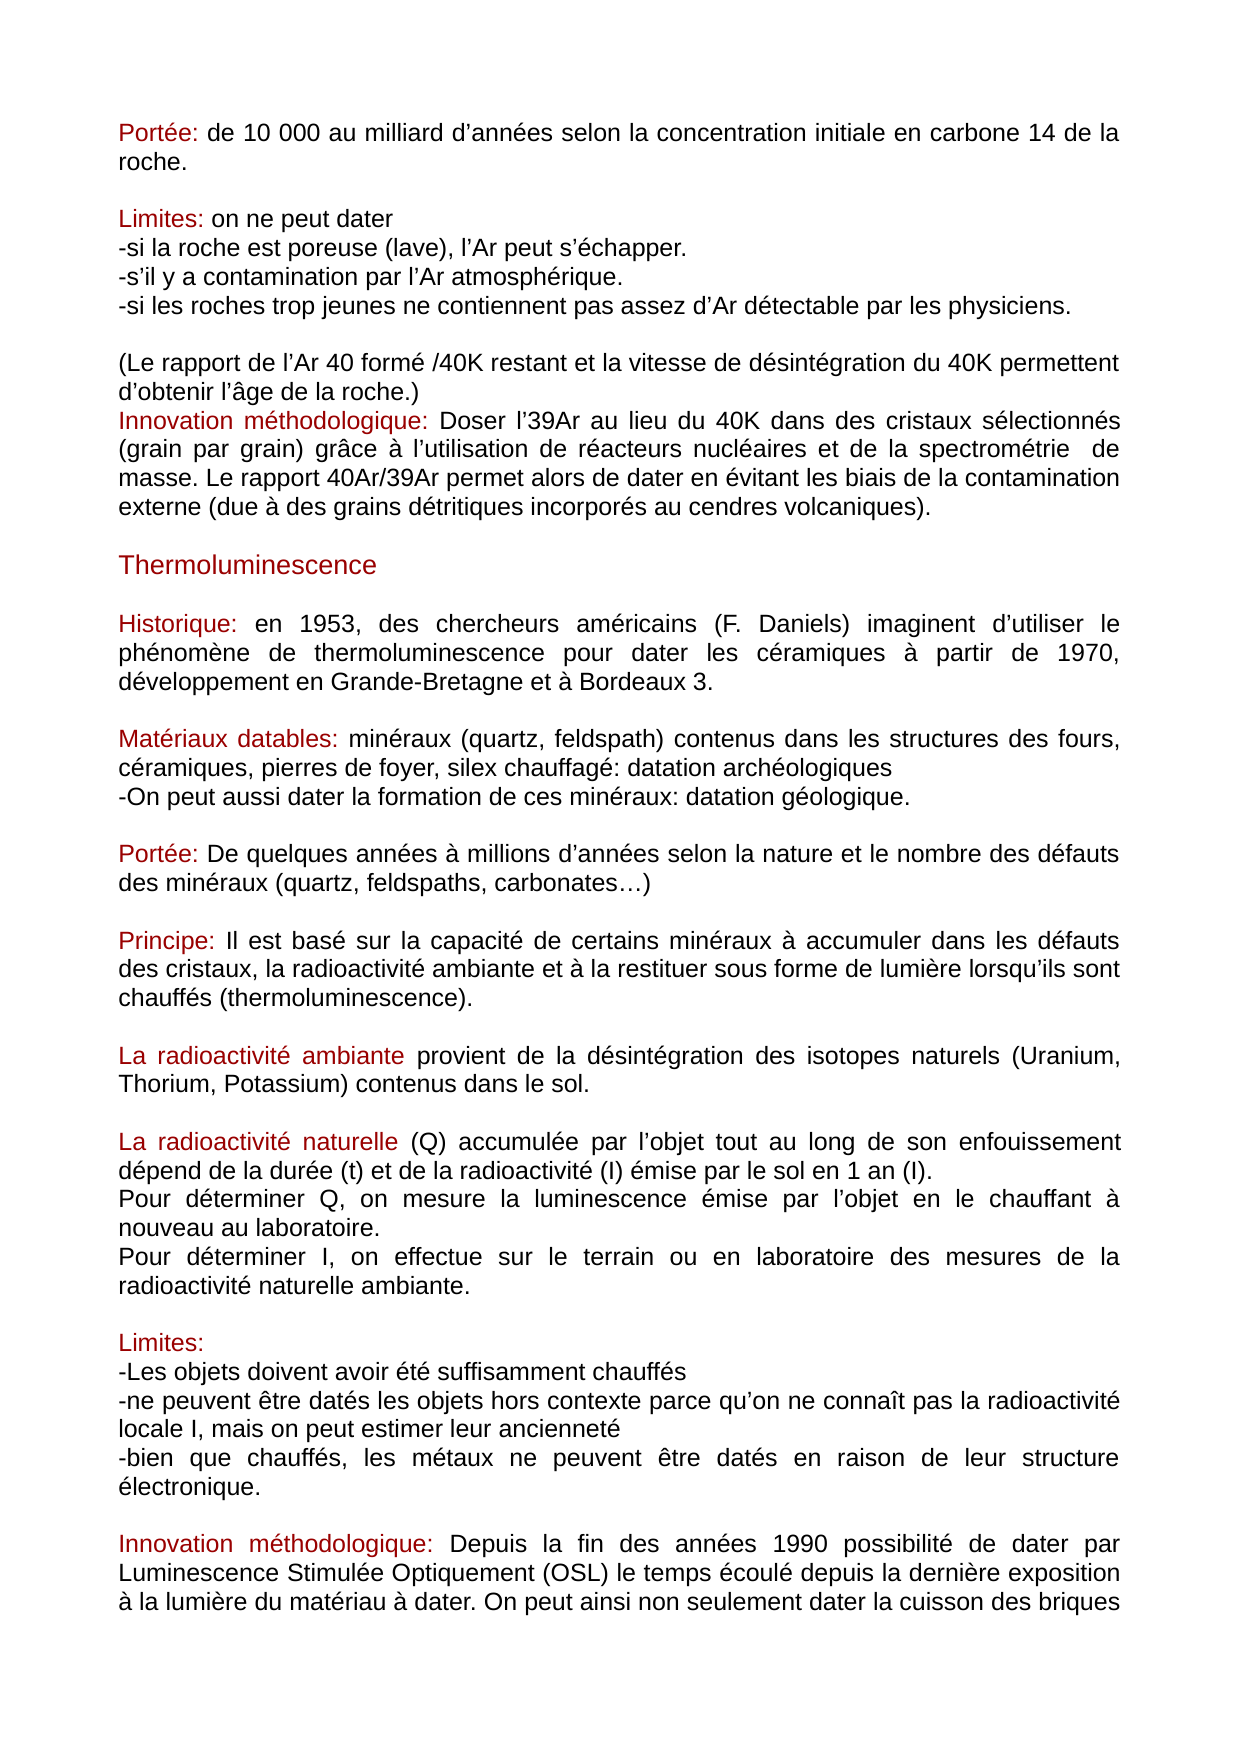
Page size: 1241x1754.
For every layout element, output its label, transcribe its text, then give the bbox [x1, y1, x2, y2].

list Thermoluminescence [118, 549, 1122, 581]
list Limites: on ne peut dater [118, 204, 1122, 233]
list Principe: Il est basé sur la capacité de certains minéraux à accumuler dans les défauts des cristaux, la radioactivité ambiante et à la restituer sous forme de lumière lorsqu’ils sont chauffés (thermoluminescence). [118, 926, 1122, 1012]
list -On peut aussi dater la formation de ces minéraux: datation géologique. [118, 782, 1122, 811]
list Pour déterminer Q, on mesure la luminescence émise par l’objet en le chauffant à nouveau au laboratoire. [118, 1184, 1122, 1242]
list -Les objets doivent avoir été suffisamment chauffés [118, 1357, 1122, 1386]
list -s’il y a contamination par l’Ar atmosphérique. [118, 262, 1122, 291]
list (Le rapport de l’Ar 40 formé /40K restant et la vitesse de désintégration du 40K permettent d’obtenir l’âge de la roche.) [118, 348, 1122, 406]
list -si les roches trop jeunes ne contiennent pas assez d’Ar détectable par les physiciens. [118, 291, 1122, 319]
list La radioactivité ambiante provient de la désintégration des isotopes naturels (Uranium, Thorium, Potassium) contenus dans le sol. [118, 1041, 1122, 1098]
list -si la roche est poreuse (lave), l’Ar peut s’échapper. [118, 233, 1122, 262]
list Matériaux datables: minéraux (quartz, feldspath) contenus dans les structures des fours, céramiques, pierres de foyer, silex chauffagé: datation archéologiques [118, 724, 1122, 782]
list Portée: de 10 000 au milliard d’années selon la concentration initiale en carbone 14 de la roche. [118, 118, 1122, 176]
list Historique: en 1953, des chercheurs américains (F. Daniels) imaginent d’utiliser le phénomène de thermoluminescence pour dater les céramiques à partir de 1970, développement en Grande-Bretagne et à Bordeaux 3. [118, 609, 1122, 696]
list -bien que chauffés, les métaux ne peuvent être datés en raison de leur structure électronique. [118, 1443, 1122, 1501]
list Innovation méthodologique: Doser l’39Ar au lieu du 40K dans des cristaux sélectionnés (grain par grain) grâce à l’utilisation de réacteurs nucléaires et de la spectrométrie de masse. Le rapport 40Ar/39Ar permet alors de dater en évitant les biais de la contamination externe (due à des grains détritiques incorporés au cendres volcaniques). [118, 406, 1122, 521]
list Pour déterminer I, on effectue sur le terrain ou en laboratoire des mesures de la radioactivité naturelle ambiante. [118, 1242, 1122, 1299]
list Innovation méthodologique: Depuis la fin des années 1990 possibilité de dater par Luminescence Stimulée Optiquement (OSL) le temps écoulé depuis la dernière exposition à la lumière du matériau à dater. On peut ainsi non seulement dater la cuisson des briques [118, 1529, 1122, 1616]
list Portée: De quelques années à millions d’années selon la nature et le nombre des défauts des minéraux (quartz, feldspaths, carbonates…) [118, 839, 1122, 897]
list Limites: [118, 1328, 1122, 1357]
list La radioactivité naturelle (Q) accumulée par l’objet tout au long de son enfouissement dépend de la durée (t) et de la radioactivité (I) émise par le sol en 1 an (I). [118, 1127, 1122, 1184]
list -ne peuvent être datés les objets hors contexte parce qu’on ne connaît pas la radioactivité locale I, mais on peut estimer leur ancienneté [118, 1386, 1122, 1443]
